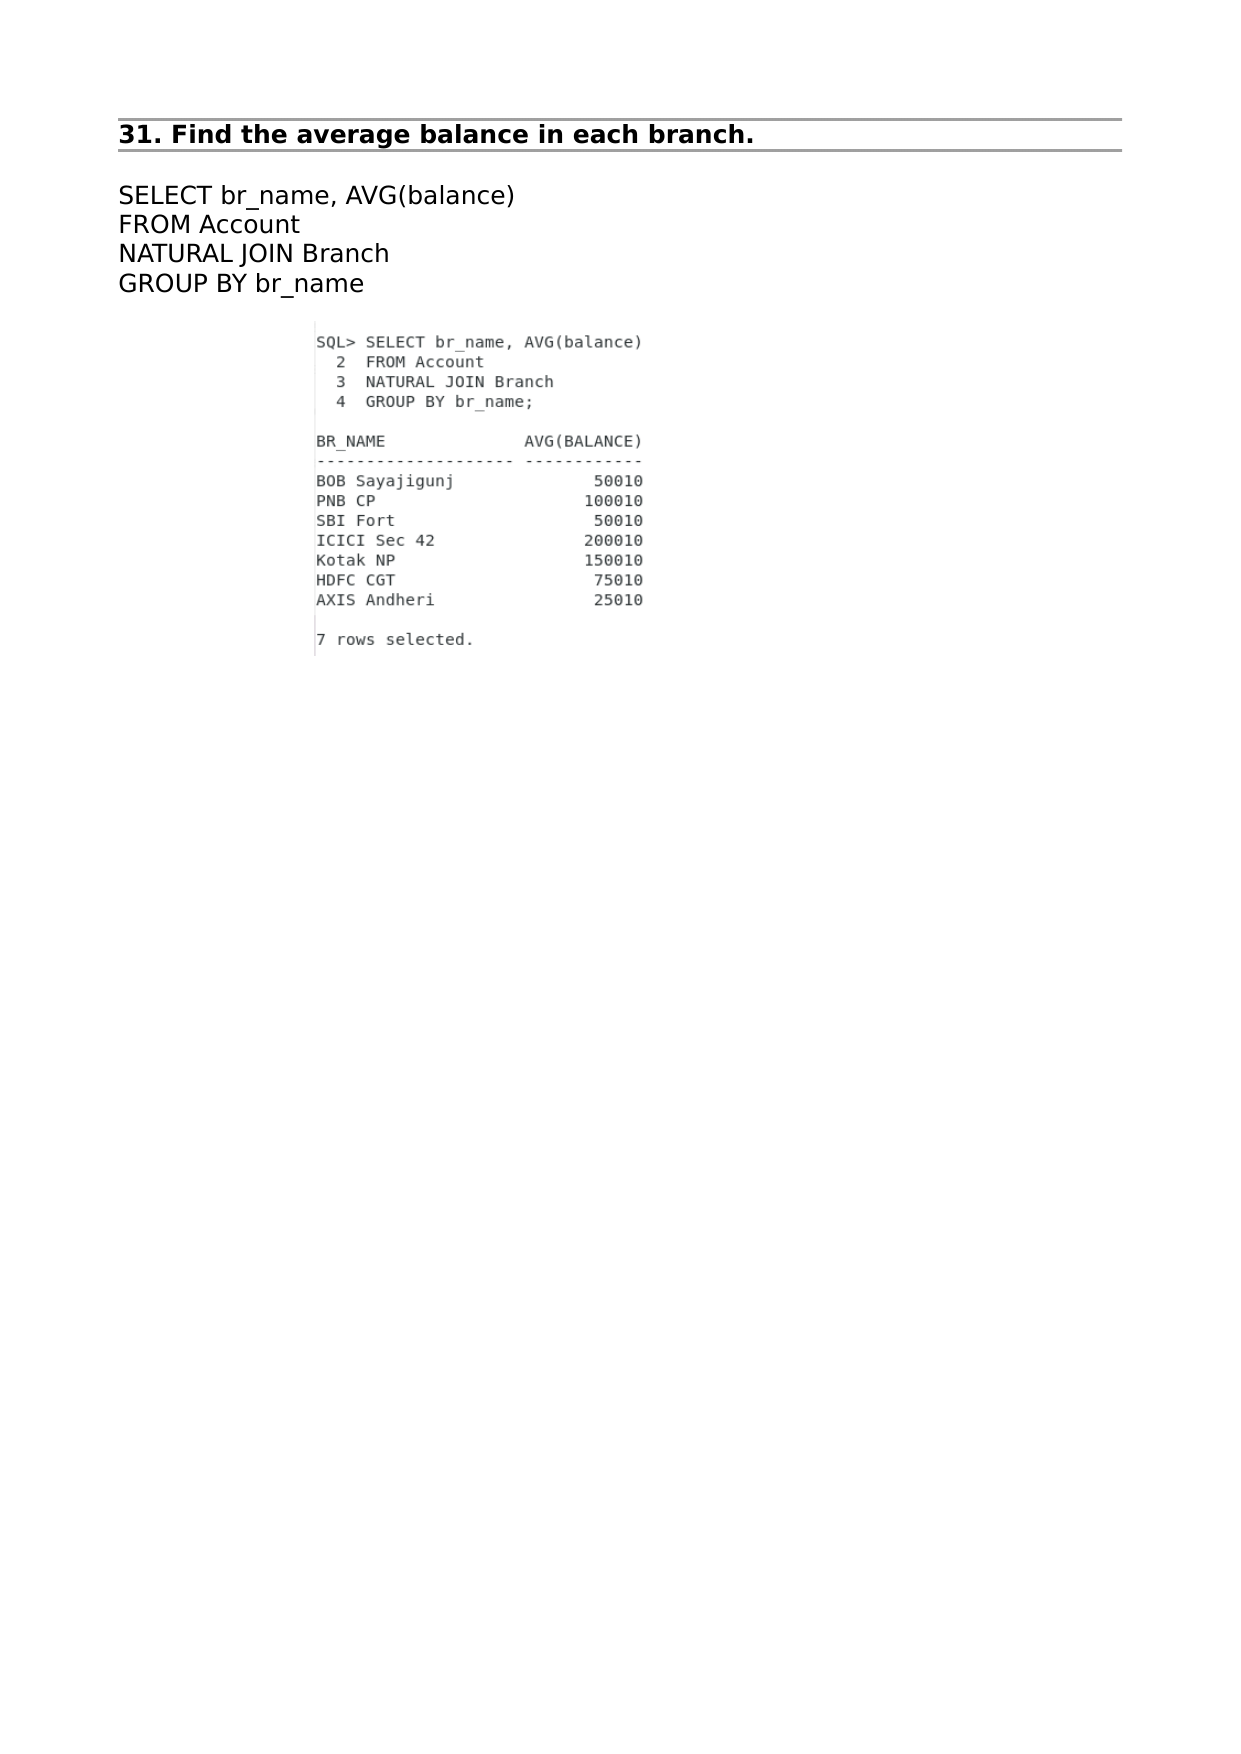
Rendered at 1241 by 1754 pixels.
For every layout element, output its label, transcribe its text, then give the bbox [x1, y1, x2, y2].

picture [314, 321, 682, 656]
text SELECT br_name, AVG(balance) [118, 181, 1122, 210]
text FROM Account [118, 210, 1122, 239]
text 31. Find the average balance in each branch. [118, 121, 1122, 149]
text NATURAL JOIN Branch [118, 239, 1122, 269]
text GROUP BY br_name [118, 269, 1122, 298]
